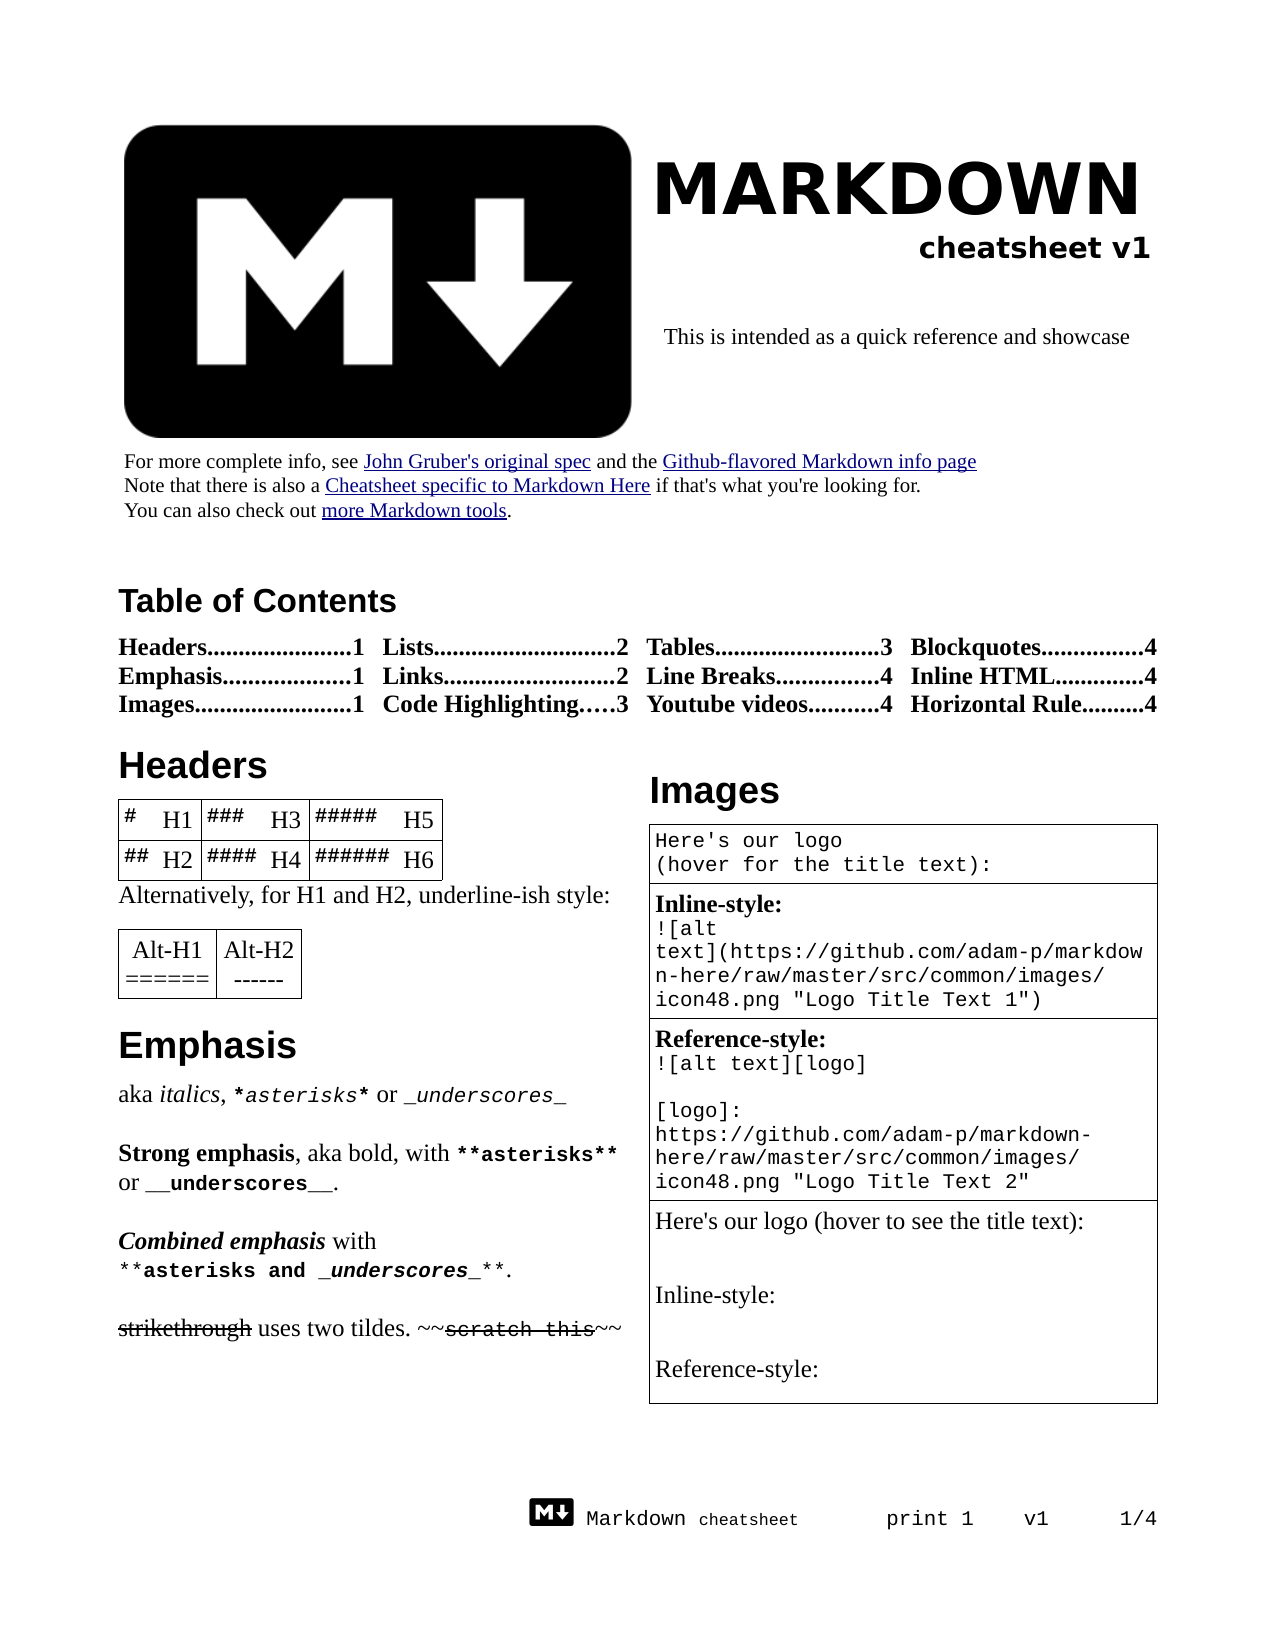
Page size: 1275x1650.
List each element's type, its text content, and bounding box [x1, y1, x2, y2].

text Emphasis 1 [118, 661, 364, 689]
table_cell Inline-style: ![alt text](https://github.com/adam-p/markdown-here/raw/master/src/common/images/icon48.png "Logo Title Text 1") [650, 884, 1157, 1018]
text Links 2 [382, 661, 628, 689]
subtitle Table of Contents [118, 581, 1157, 619]
table_cell H6 [398, 841, 442, 880]
table_cell H4 [265, 841, 309, 880]
subtitle Emphasis [118, 1023, 626, 1067]
text Headers 1 [118, 632, 364, 661]
text Line Breaks 4 [646, 661, 893, 689]
table_header Alt-H2 ------ [217, 930, 301, 998]
table_cell Reference-style: ![alt text][logo] [logo]: https://github.com/adam-p/markdown-here/raw/master/src/common/images/icon48.png "Logo Title Text 2" [650, 1019, 1157, 1200]
text Strong emphasis, aka bold, with **asterisks** or __underscores__. [118, 1138, 626, 1197]
picture [123, 123, 632, 438]
table_header ### [202, 800, 264, 840]
table_header [118, 118, 637, 444]
text Strikethrough uses two tildes. ~~Scratch this~~ [118, 1313, 626, 1342]
table_header H1 [157, 800, 201, 840]
text Combined emphasis with [118, 1226, 626, 1254]
text Youtube videos 4 [646, 689, 893, 718]
text Images 1 [118, 689, 364, 718]
text Horizontal Rule 4 [910, 689, 1157, 718]
table_header ##### [310, 800, 397, 840]
picture [529, 1498, 574, 1526]
table_header Here's our logo (hover for the title text): [650, 825, 1157, 883]
table_header H3 [265, 800, 309, 840]
table_cell H2 [157, 841, 201, 880]
text aka italics, *asterisks* or _underscores_ [118, 1079, 626, 1109]
table_header H5 [398, 800, 442, 840]
table_header # [119, 800, 157, 840]
text Inline HTML 4 [910, 661, 1157, 689]
table_cell For more complete info, see John Gruber's original spec and the Github-flavored Markdown info page Note that there is also a Cheatsheet specific to Markdown Here if that's what you're looking for. You can also check out more Markdown tools. [118, 444, 1157, 527]
text Code Highlighting 3 [382, 689, 628, 718]
table_cell ## [119, 841, 157, 880]
table_cell #### [202, 841, 264, 880]
table_cell ###### [310, 841, 397, 880]
table_header MARKDOWN cheatsheet v1 This is intended as a quick reference and showcase [638, 118, 1157, 444]
subtitle Headers [118, 743, 626, 787]
table_header Alt-H1 ====== [119, 930, 216, 998]
subtitle Images [649, 768, 1157, 812]
text Alternatively, for H1 and H2, underline-ish style: [118, 880, 626, 909]
table_cell Here's our logo (hover to see the title text): Inline-style: Reference-style: [650, 1201, 1157, 1403]
text Tables 3 [646, 632, 893, 661]
text **asterisks and _underscores_**. [118, 1254, 626, 1284]
text Blockquotes 4 [910, 632, 1157, 661]
text Lists 2 [382, 632, 628, 661]
